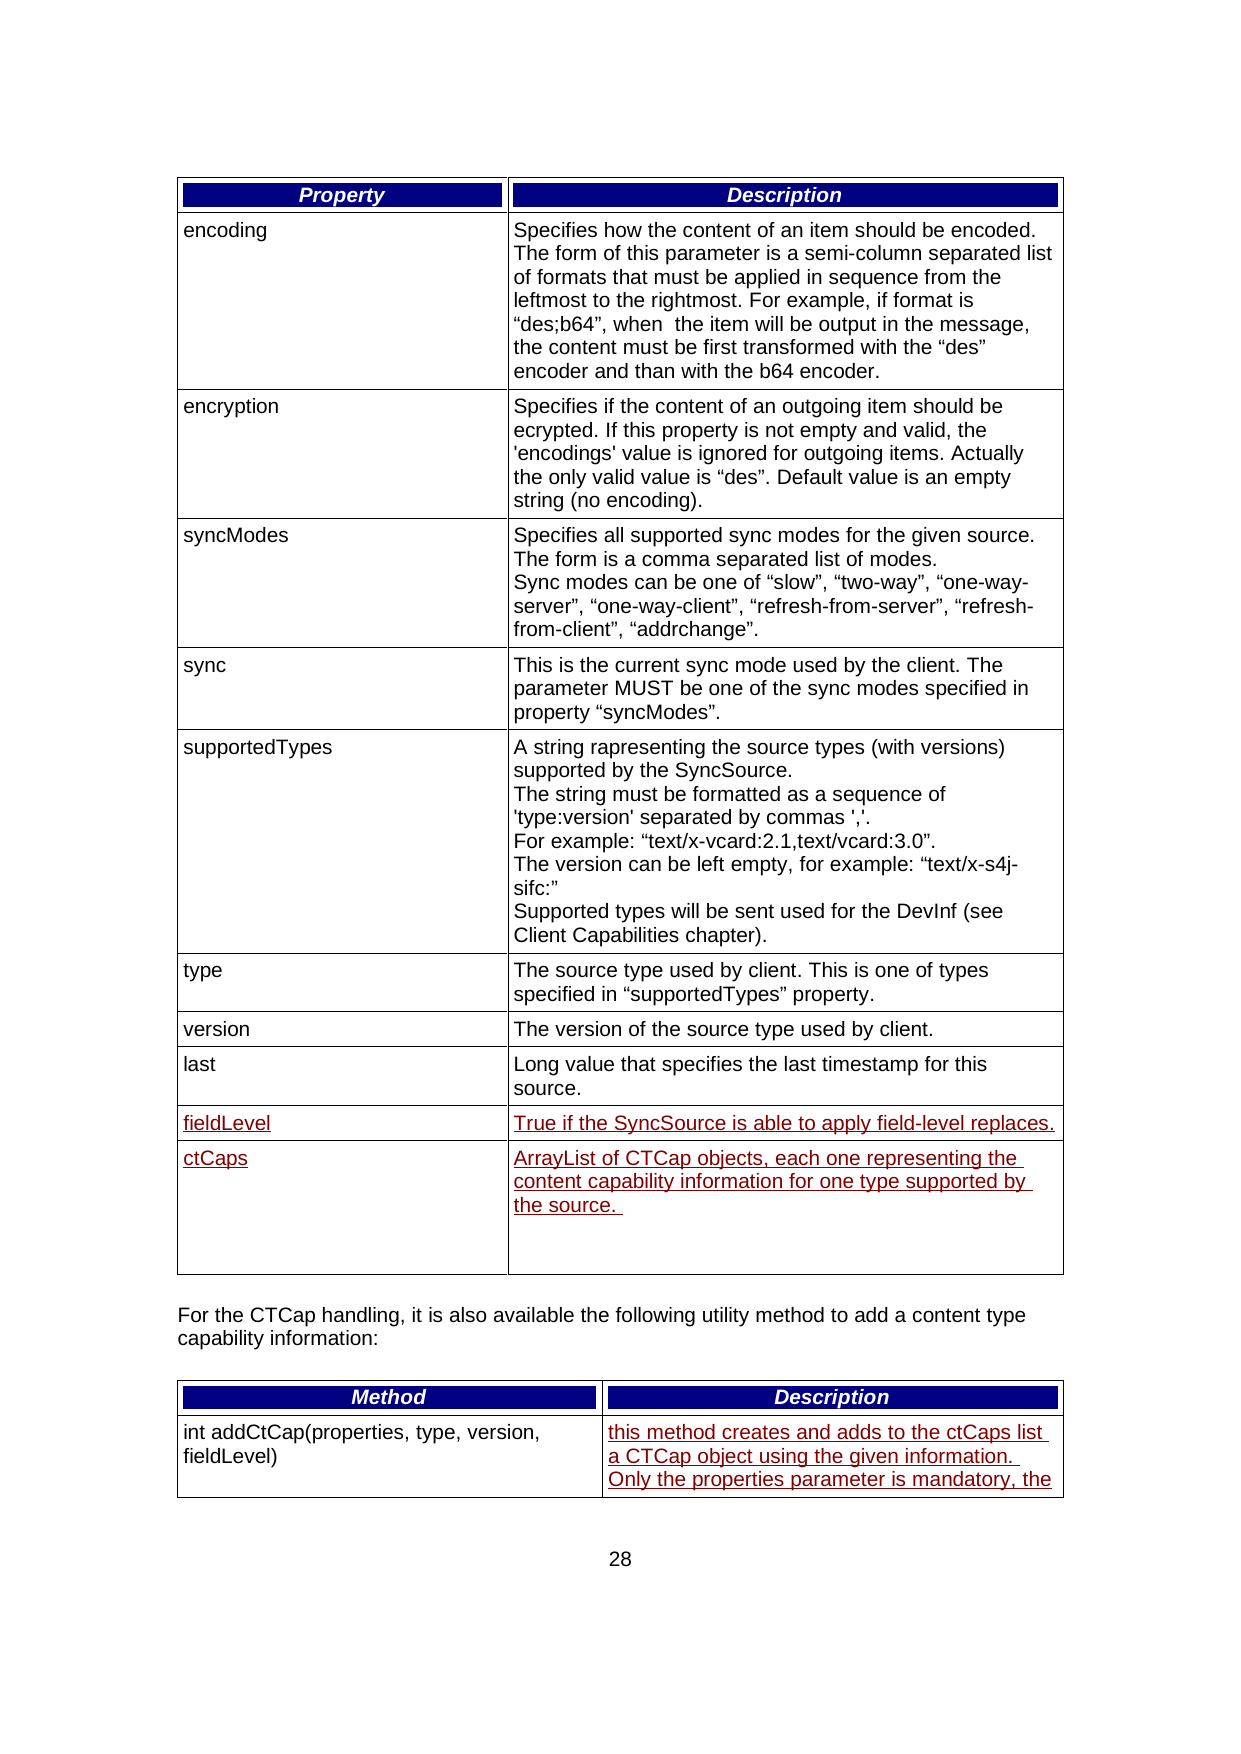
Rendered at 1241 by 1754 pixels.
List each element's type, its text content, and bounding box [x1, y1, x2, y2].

table_header Description [509, 178, 1063, 212]
table_cell ArrayList of CTCap objects, each one representing the content capability information for one type supported by the source. [509, 1141, 1063, 1274]
text For the CTCap handling, it is also available the following utility method to add a content type capability information: [177, 1303, 1063, 1350]
table_cell last [178, 1047, 507, 1105]
table_cell Specifies how the content of an item should be encoded. The form of this parameter is a semi-column separated list of formats that must be applied in sequence from the leftmost to the rightmost. For example, if format is “des;b64”, when the item will be output in the message, the content must be first transformed with the “des” encoder and than with the b64 encoder. [509, 213, 1063, 389]
table_cell Specifies all supported sync modes for the given source. The form is a comma separated list of modes. Sync modes can be one of “slow”, “two-way”, “one-way-server”, “one-way-client”, “refresh-from-server”, “refresh-from-client”, “addrchange”. [509, 519, 1063, 647]
table_header Method [178, 1381, 602, 1415]
table_cell The source type used by client. This is one of types specified in “supportedTypes” property. [509, 954, 1063, 1011]
table_cell supportedTypes [178, 730, 507, 953]
table_cell fieldLevel [178, 1106, 507, 1140]
table_cell type [178, 954, 507, 1011]
table_cell encoding [178, 213, 507, 389]
table_header Property [178, 178, 507, 212]
table_cell A string rapresenting the source types (with versions) supported by the SyncSource. The string must be formatted as a sequence of 'type:version' separated by commas ','. For example: “text/x-vcard:2.1,text/vcard:3.0”. The version can be left empty, for example: “text/x-s4j-sifc:” Supported types will be sent used for the DevInf (see Client Capabilities chapter). [509, 730, 1063, 953]
table_cell int addCtCap(properties, type, version, fieldLevel) [178, 1416, 602, 1497]
table_cell Specifies if the content of an outgoing item should be ecrypted. If this property is not empty and valid, the 'encodings' value is ignored for outgoing items. Actually the only valid value is “des”. Default value is an empty string (no encoding). [509, 390, 1063, 518]
table_cell This is the current sync mode used by the client. The parameter MUST be one of the sync modes specified in property “syncModes”. [509, 648, 1063, 729]
table_cell The version of the source type used by client. [509, 1012, 1063, 1046]
table_cell True if the SyncSource is able to apply field-level replaces. [509, 1106, 1063, 1140]
table_cell encryption [178, 390, 507, 518]
table_cell version [178, 1012, 507, 1046]
table_cell ctCaps [178, 1141, 507, 1274]
table_header Description [603, 1381, 1063, 1415]
table_cell this method creates and adds to the ctCaps list a CTCap object using the given information. Only the properties parameter is mandatory, the [603, 1416, 1063, 1497]
table_cell syncModes [178, 519, 507, 647]
table_cell sync [178, 648, 507, 729]
table_cell Long value that specifies the last timestamp for this source. [509, 1047, 1063, 1105]
